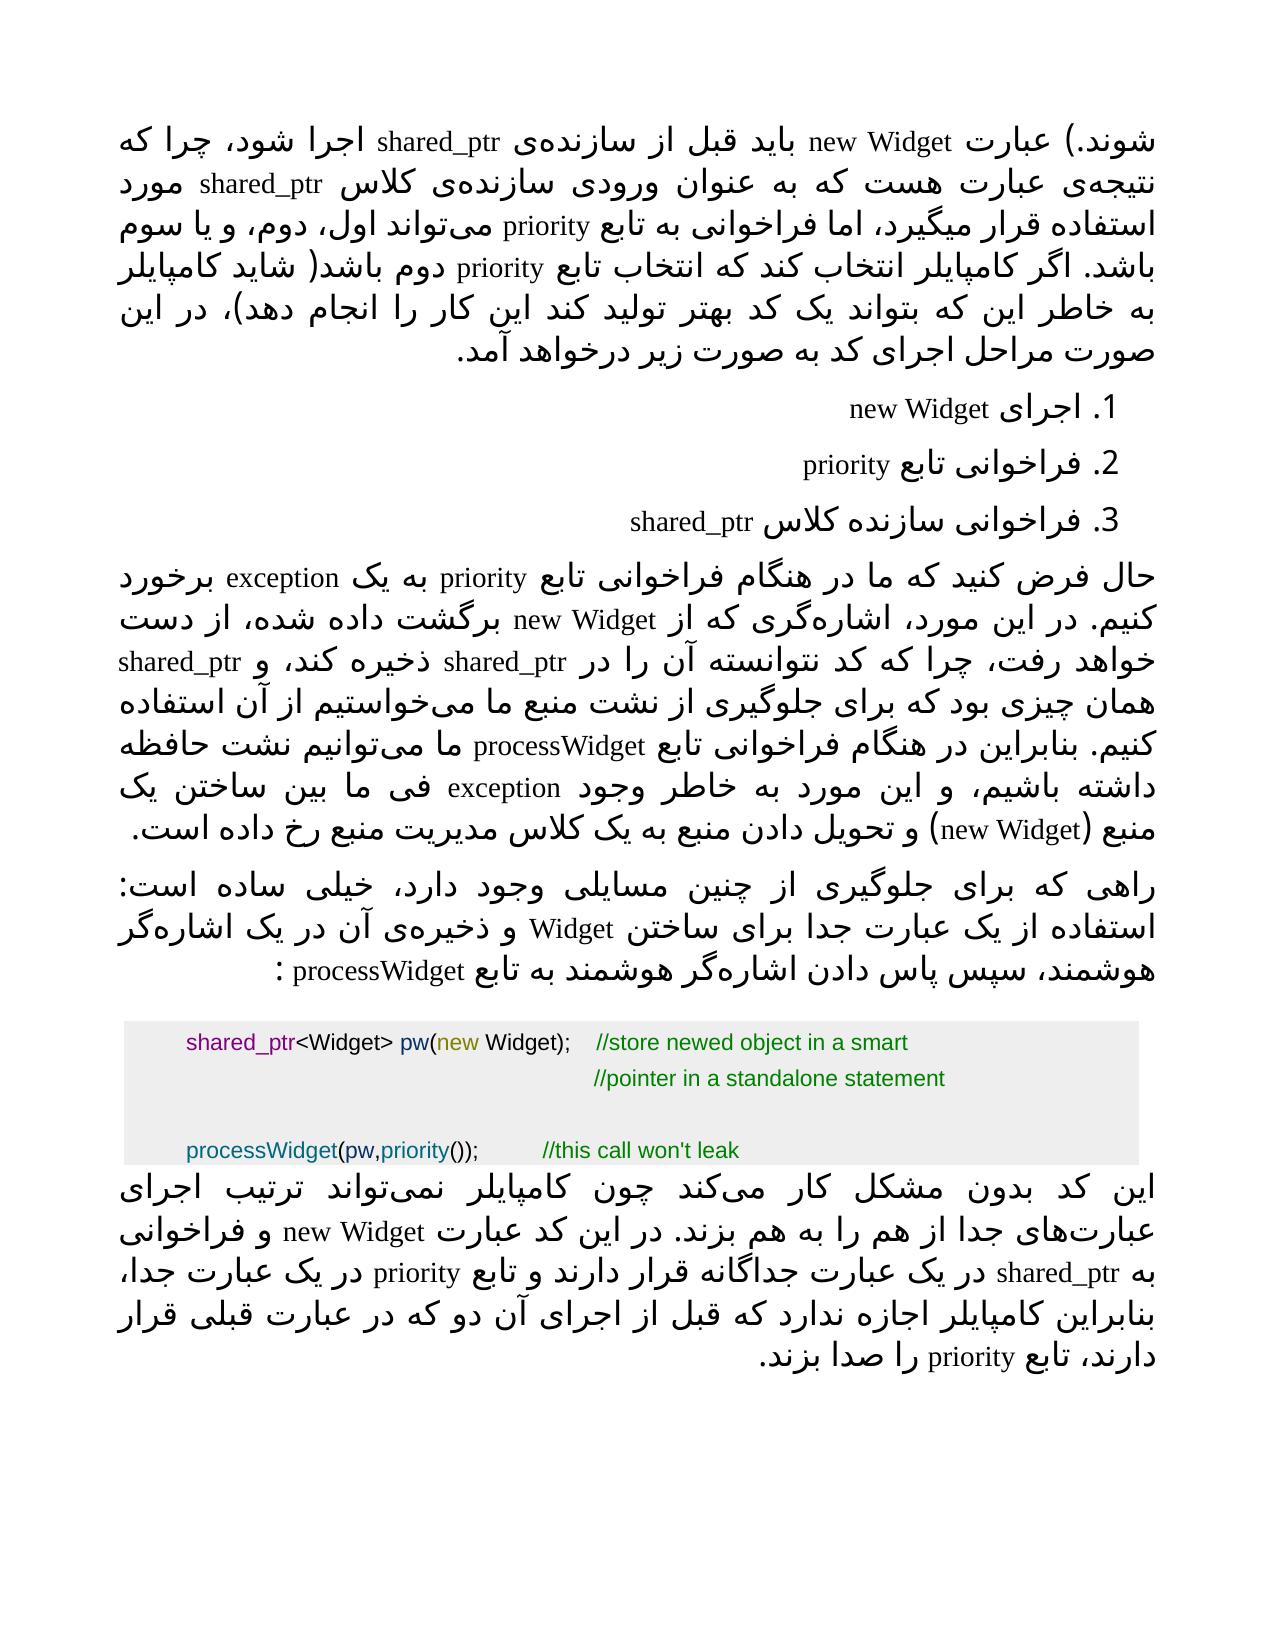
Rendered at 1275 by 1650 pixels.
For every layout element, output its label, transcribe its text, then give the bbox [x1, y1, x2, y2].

text این کد بدون مشکل کار می‌کند چون کامپایلر نمی‌تواند ترتیب اجرای عبارت‌های جدا از هم را به هم بزند. در این کد عبارت new Widget و فراخوانی به shared_ptr در یک عبارت جداگانه قرار دارند و تابع priority در یک عبارت جدا، بنابراین کامپایلر اجازه ندارد که قبل از اجرای آن دو که در عبارت قبلی قرار دارند، تابع priority را صدا بزند. [118, 1165, 1157, 1375]
text shared_ptr<Widget> pw(new Widget); //store newed object in a smart [124, 1021, 1139, 1057]
text //pointer in a standalone statement [124, 1057, 1139, 1093]
list فراخوانی سازنده کلاس shared_ptr [118, 498, 1119, 540]
text کامپایلر ++C به ما یک تضمین در مورد آزادی عمل وسیع، در مورد مشخص کردن ترتیب پارامتر‌های ورودی میدهد.(این خیلی متفاوت از زبان‌هایی مثل #C و Java هست که پارامتر‌های توابع همیشه باید در یک ترتیب خاصی ارزیابی شوند.) عبارت new Widget باید قبل از سازنده‌ی shared_ptr اجرا شود، چرا که نتیجه‌ی عبارت هست که به عنوان ورودی سازنده‌ی کلاس shared_ptr مورد استفاده قرار میگیرد، اما فراخوانی به تابع priority می‌تواند اول، دوم، و یا سوم باشد. اگر کامپایلر انتخاب کند که انتخاب تابع priority دوم باشد( شاید کامپایلر به خاطر این که بتواند یک کد بهتر تولید کند این کار را انجام دهد)، در این صورت مراحل اجرای کد به صورت زیر درخواهد آمد. [118, 118, 1157, 370]
text راهی که برای جلوگیری از چنین مسایلی وجود دارد، خیلی ساده است: استفاده از یک عبارت جدا برای ساختن Widget و ذخیره‌ی آن در یک اشاره‌گر هوشمند، سپس پاس دادن اشاره‌گر هوشمند به تابع processWidget : [118, 863, 1157, 989]
text حال فرض کنید که ما در هنگام فراخوانی تابع priority به یک exception برخورد کنیم. در این مورد، اشاره‌گری که از new Widget برگشت داده شده، از دست خواهد رفت، چرا که کد نتوانسته آن را در shared_ptr ذخیره کند، و shared_ptr همان چیزی بود که برای جلوگیری از نشت منبع ما می‌خواستیم از آن استفاده کنیم. بنابراین در هنگام فراخوانی تابع processWidget ما می‌توانیم نشت حافظه داشته باشیم، و این مورد به خاطر وجود exception فی ما بین ساختن یک منبع (new Widget) و تحویل دادن منبع به یک کلاس مدیریت منبع رخ داده است. [118, 554, 1157, 848]
list اجرای new Widget [118, 384, 1119, 427]
text processWidget(pw,priority()); //this call won't leak [124, 1129, 1139, 1165]
list فراخوانی تابع priority [118, 441, 1119, 483]
